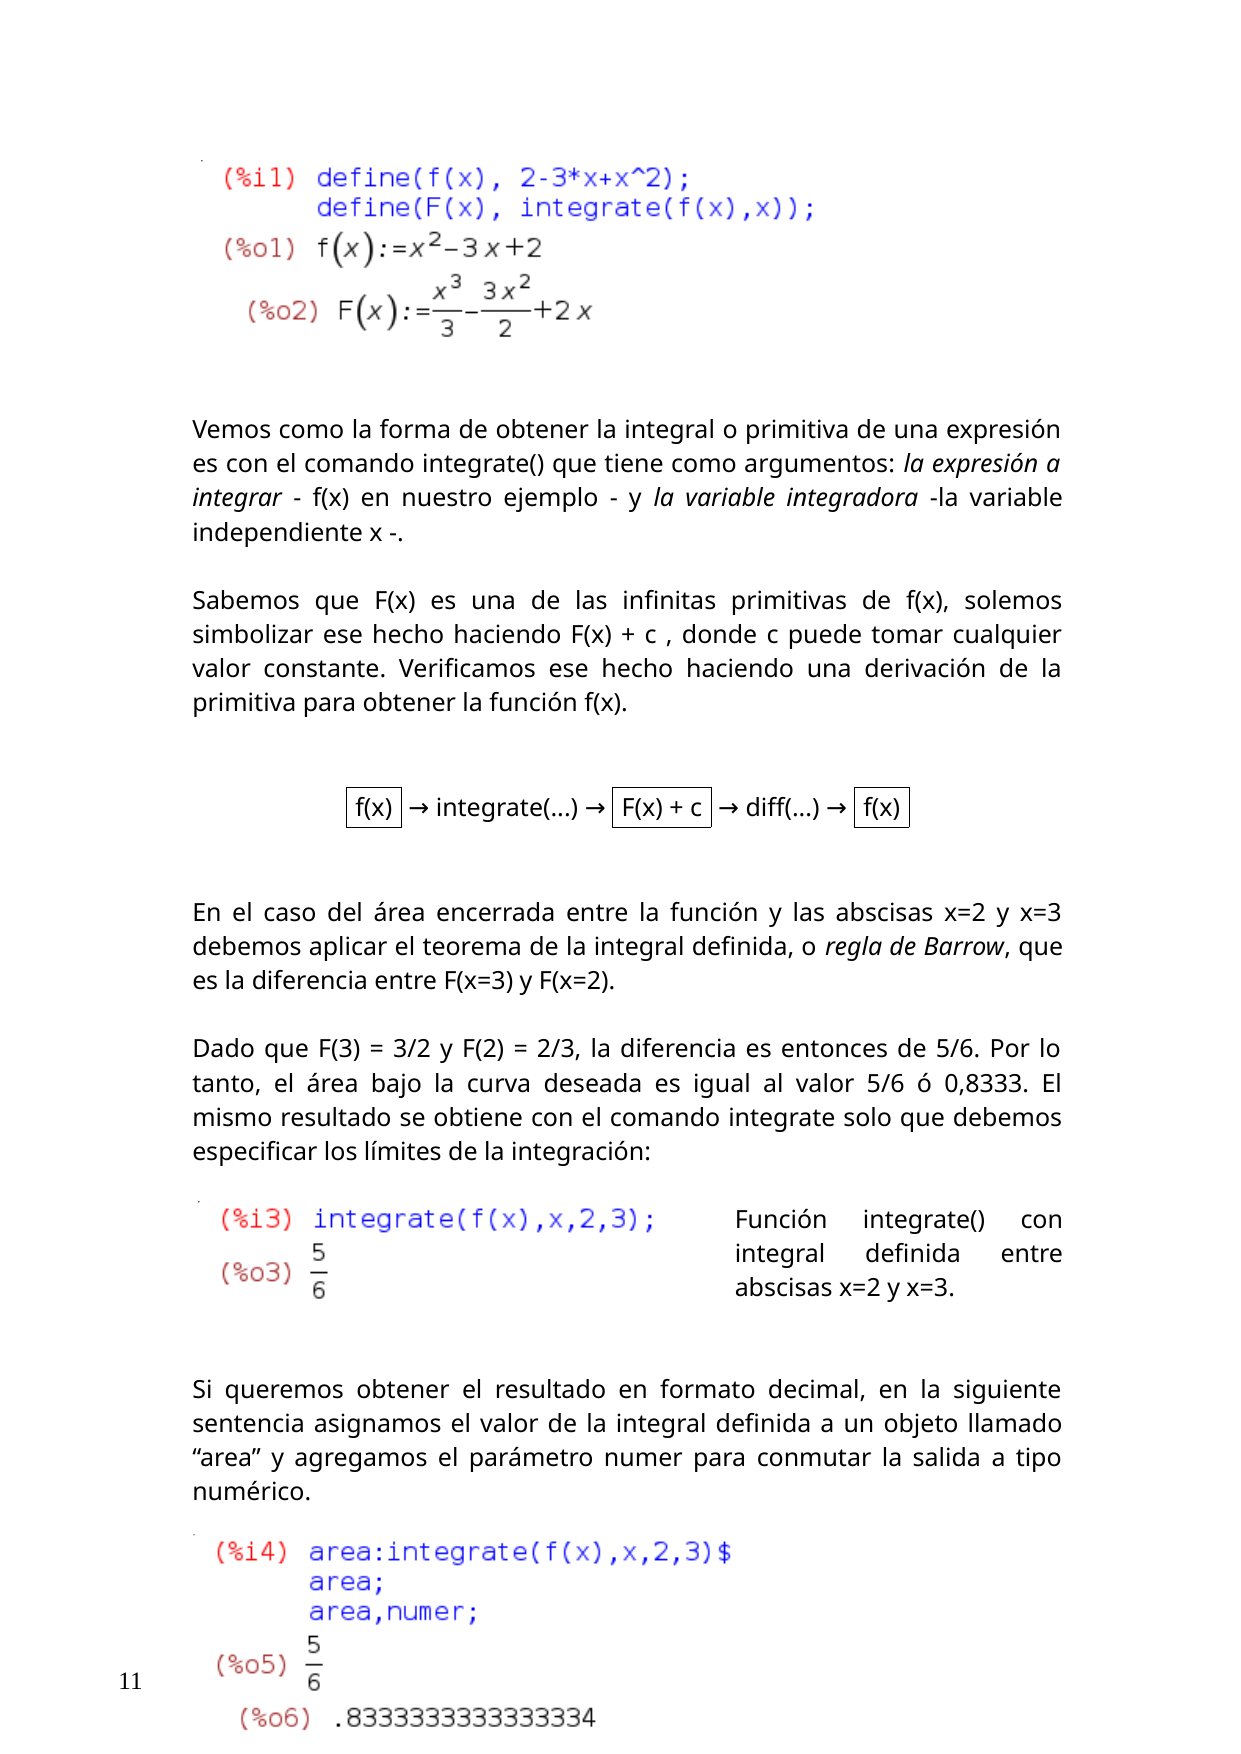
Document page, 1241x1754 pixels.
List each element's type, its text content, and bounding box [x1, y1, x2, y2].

text → integrate(...) → [402, 787, 612, 827]
text [910, 787, 1063, 827]
text Dado que F(3) = 3/2 y F(2) = 2/3, la diferencia es entonces de 5/6. Por lo tanto, el área bajo la curva deseada es igual al valor 5/6 ó 0,8333. El mismo resultado se obtiene con el comando integrate solo que debemos especificar los límites de la integración: [192, 1031, 1063, 1167]
text f(x) [347, 788, 401, 827]
picture [201, 160, 820, 348]
picture [198, 1201, 661, 1310]
picture [193, 1534, 735, 1738]
text → diff(...) → [712, 787, 854, 827]
text f(x) [855, 788, 909, 827]
text [192, 787, 346, 827]
text Si queremos obtener el resultado en formato decimal, en la siguiente sentencia asignamos el valor de la integral definida a un objeto llamado “area” y agregamos el parámetro numer para conmutar la salida a tipo numérico. [192, 1372, 1063, 1508]
text Función integrate() con integral definida entre abscisas x=2 y x=3. [661, 1201, 1063, 1304]
text Sabemos que F(x) es una de las infinitas primitivas de f(x), solemos simbolizar ese hecho haciendo F(x) + c , donde c puede tomar cualquier valor constante. Verificamos ese hecho haciendo una derivación de la primitiva para obtener la función f(x). [192, 582, 1063, 718]
text Vemos como la forma de obtener la integral o primitiva de una expresión es con el comando integrate() que tiene como argumentos: la expresión a integrar - f(x) en nuestro ejemplo - y la variable integradora -la variable independiente x -. [192, 412, 1063, 548]
text F(x) + c [613, 788, 711, 827]
text En el caso del área encerrada entre la función y las abscisas x=2 y x=3 debemos aplicar el teorema de la integral definida, o regla de Barrow, que es la diferencia entre F(x=3) y F(x=2). [192, 895, 1063, 997]
